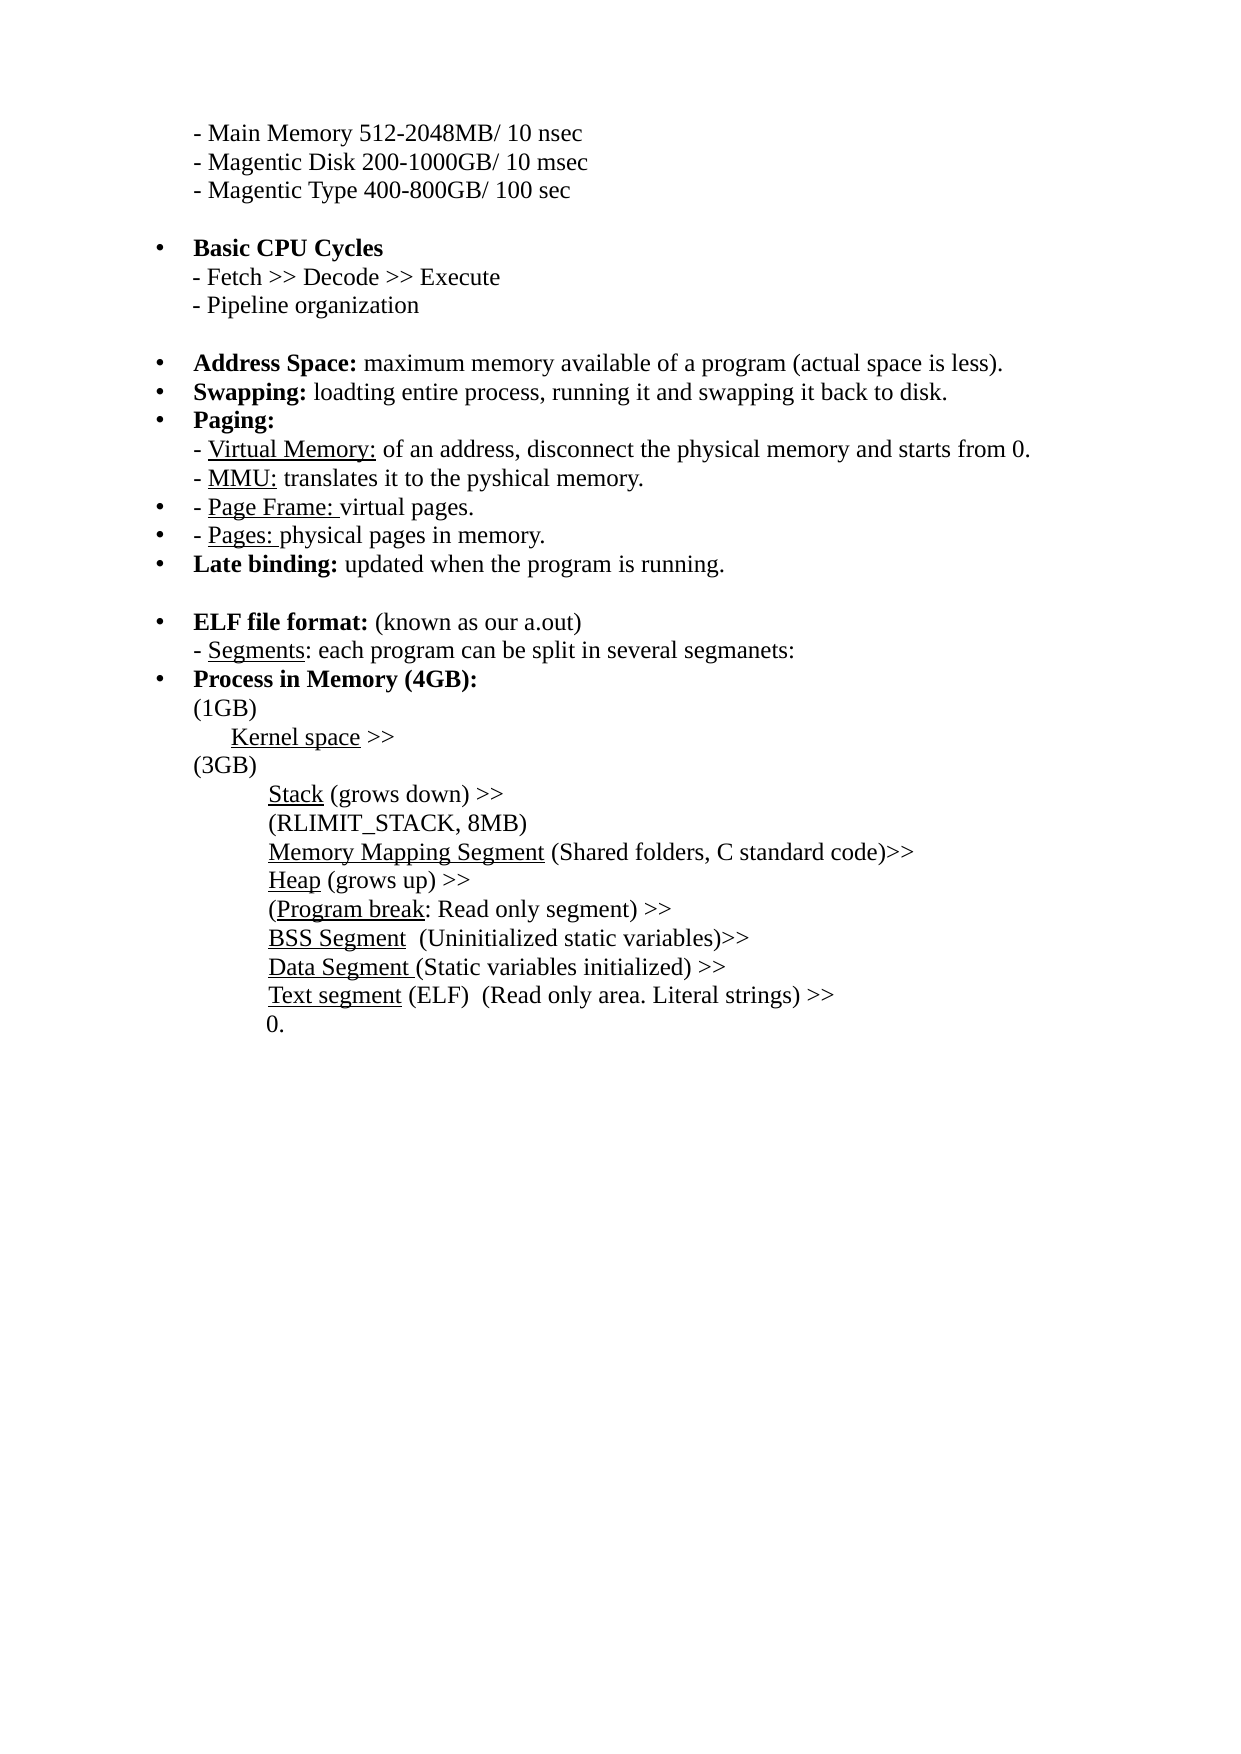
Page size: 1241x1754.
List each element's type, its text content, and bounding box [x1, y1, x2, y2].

list - Magentic Type 400-800GB/ 100 sec [156, 176, 1122, 204]
list Late binding: updated when the program is running. [156, 549, 1122, 578]
list (1GB) [156, 693, 1122, 722]
list - Page Frame: virtual pages. [156, 492, 1122, 521]
list Kernel space >> [193, 722, 1122, 751]
list Paging: [156, 406, 1122, 434]
list Process in Memory (4GB): [156, 664, 1122, 693]
list Stack (grows down) >> [231, 779, 1122, 808]
list - Pages: physical pages in memory. [156, 521, 1122, 549]
list Memory Mapping Segment (Shared folders, C standard code)>> [231, 837, 1122, 866]
list ELF file format: (known as our a.out) [156, 607, 1122, 636]
list Data Segment (Static variables initialized) >> [231, 952, 1122, 981]
list - Segments: each program can be split in several segmanets: [156, 636, 1122, 664]
list Address Space: maximum memory available of a program (actual space is less). [156, 348, 1122, 377]
list Swapping: loadting entire process, running it and swapping it back to disk. [156, 377, 1122, 406]
list - Virtual Memory: of an address, disconnect the physical memory and starts from 0. [156, 434, 1122, 463]
list Basic CPU Cycles [156, 233, 1122, 262]
text - Fetch >> Decode >> Execute [118, 262, 1122, 291]
list BSS Segment (Uninitialized static variables)>> [231, 923, 1122, 952]
list - Magentic Disk 200-1000GB/ 10 msec [156, 147, 1122, 176]
text 0. [118, 1009, 1122, 1038]
list (Program break: Read only segment) >> [231, 894, 1122, 923]
list Text segment (ELF) (Read only area. Literal strings) >> [231, 981, 1122, 1009]
list - Main Memory 512-2048MB/ 10 nsec [156, 118, 1122, 147]
list (RLIMIT_STACK, 8MB) [231, 808, 1122, 837]
list Heap (grows up) >> [231, 866, 1122, 894]
list - MMU: translates it to the pyshical memory. [156, 463, 1122, 492]
list (3GB) [156, 751, 1122, 779]
text - Pipeline organization [118, 291, 1122, 319]
